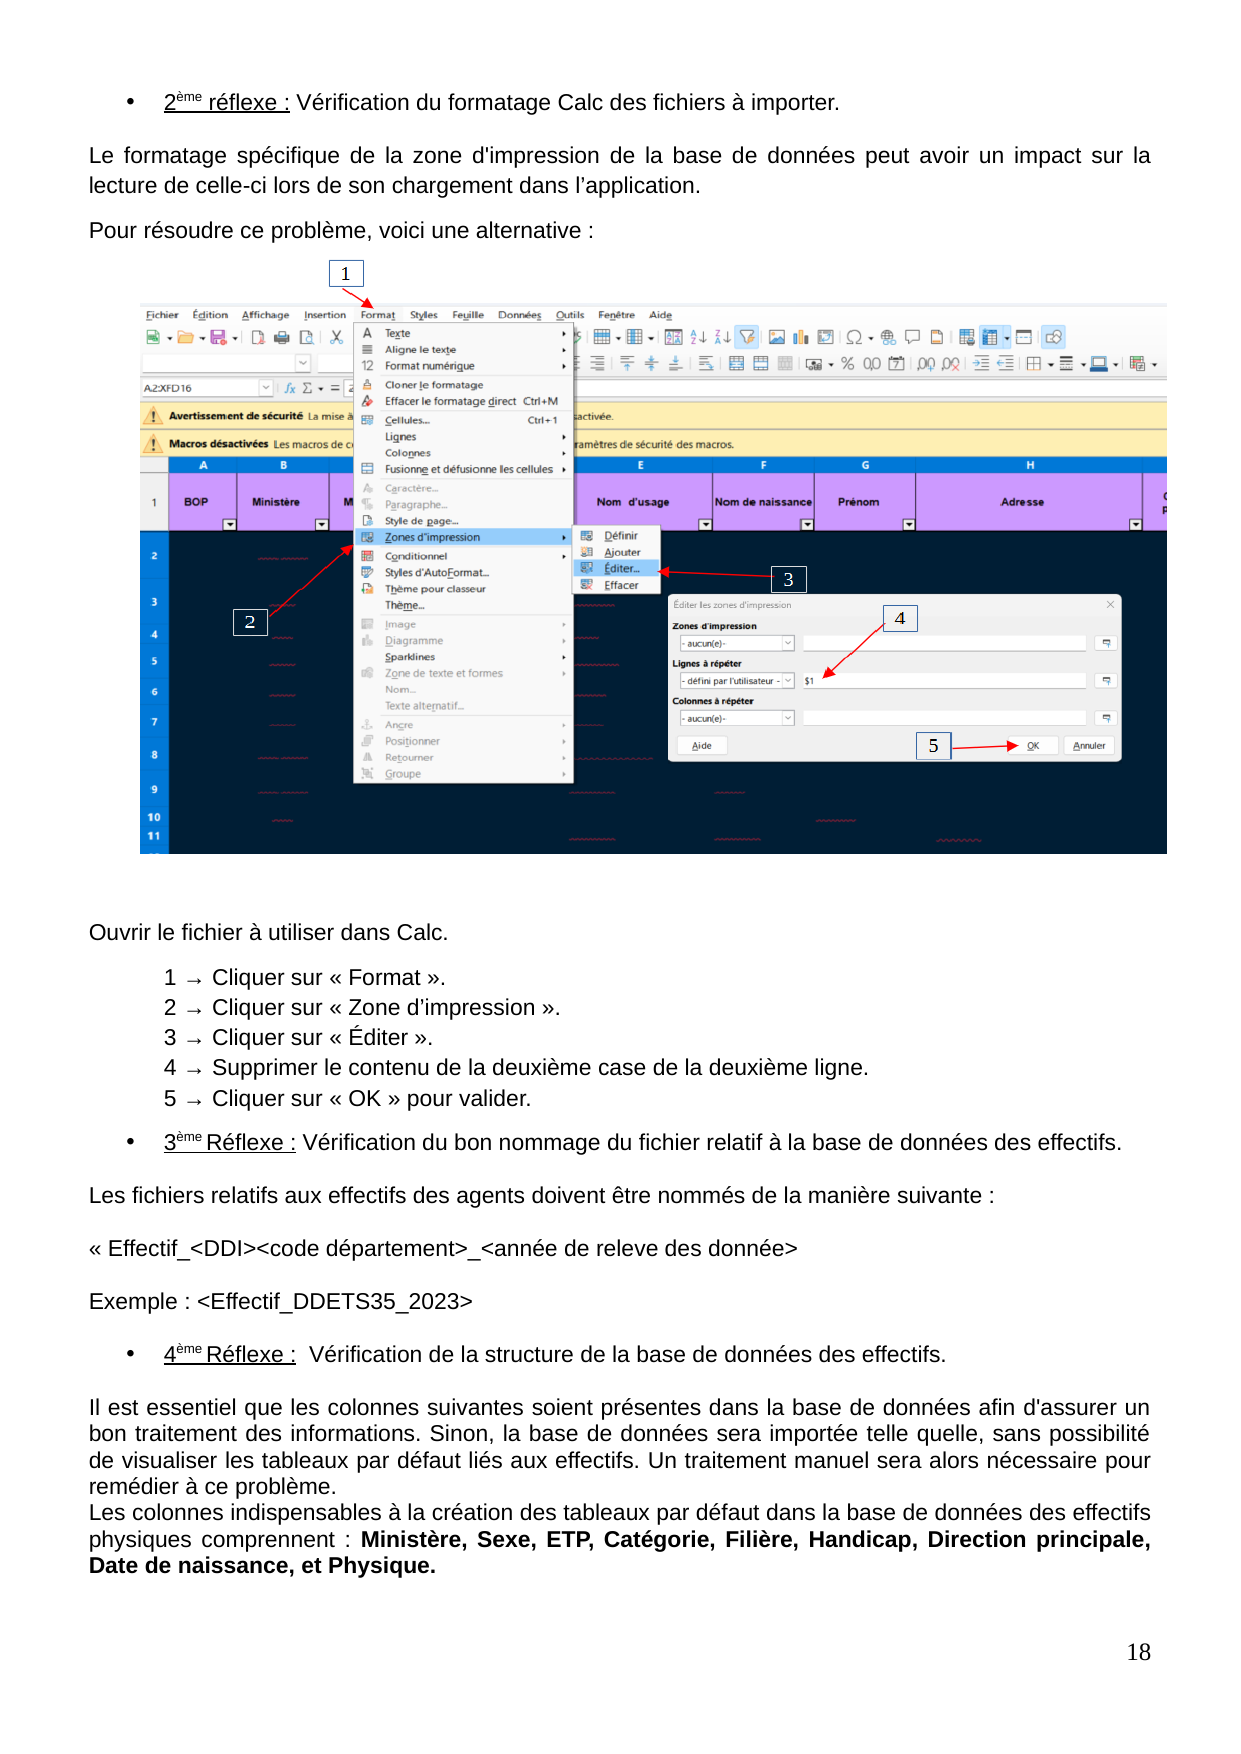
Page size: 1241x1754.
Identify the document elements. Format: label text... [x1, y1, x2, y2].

list 3 → Cliquer sur « Éditer ». [134, 1024, 1152, 1050]
list 2 → Cliquer sur « Zone d’impression ». [134, 994, 1152, 1020]
picture [127, 249, 1176, 862]
list 3ème Réflexe : Vérification du bon nommage du fichier relatif à la base de données des effectifs. [126, 1129, 1152, 1156]
list 4 → Supprimer le contenu de la deuxième case de la deuxième ligne. [134, 1054, 1152, 1081]
list 5 → Cliquer sur « OK » pour valider. [134, 1084, 1152, 1111]
list 2ème réflexe : Vérification du formatage Calc des fichiers à importer. [126, 88, 1152, 115]
text Ouvrir le fichier à utiliser dans Calc. [88, 919, 1152, 945]
text Les colonnes indispensables à la création des tableaux par défaut dans la base de données des effectifs physiques comprennent : Ministère, Sexe, ETP, Catégorie, Filière, Handicap, Direction principale, Date de naissance, et Physique. [88, 1499, 1152, 1578]
text Il est essentiel que les colonnes suivantes soient présentes dans la base de données afin d'assurer un bon traitement des informations. Sinon, la base de données sera importée telle quelle, sans possibilité de visualiser les tableaux par défaut liés aux effectifs. Un traitement manuel sera alors nécessaire pour remédier à ce problème. [88, 1394, 1152, 1499]
list 1 → Cliquer sur « Format ». [134, 964, 1152, 990]
list 4ème Réflexe : Vérification de la structure de la base de données des effectifs. [126, 1341, 1152, 1367]
text « Effectif_<DDI><code département>_<année de releve des donnée> [88, 1235, 1152, 1262]
text Exemple : <Effectif_DDETS35_2023> [88, 1288, 1152, 1314]
text Pour résoudre ce problème, voici une alternative : [88, 217, 1152, 243]
text Le formatage spécifique de la zone d'impression de la base de données peut avoir un impact sur la lecture de celle-ci lors de son chargement dans l’application. [88, 142, 1152, 198]
text Les fichiers relatifs aux effectifs des agents doivent être nommés de la manière suivante : [88, 1182, 1152, 1209]
